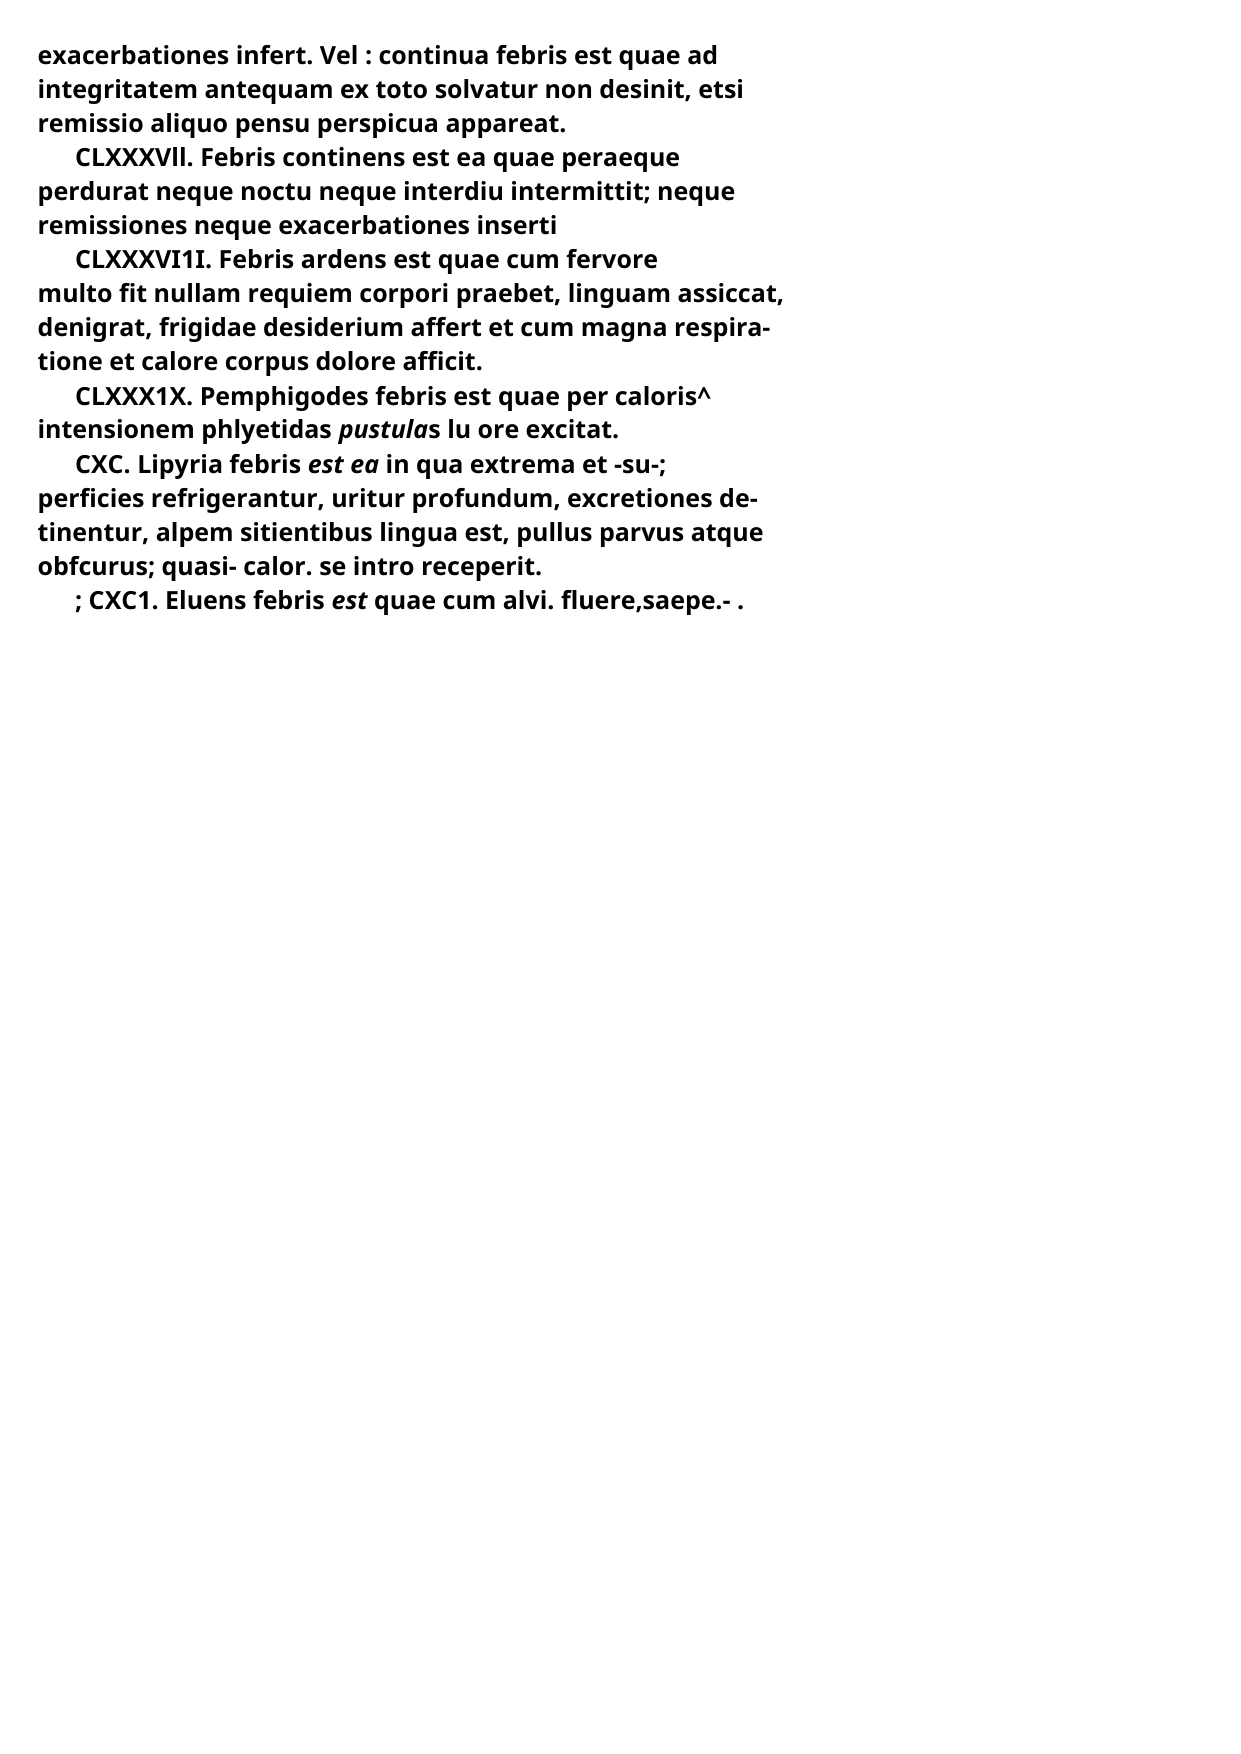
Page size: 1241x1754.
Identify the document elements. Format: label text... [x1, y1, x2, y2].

text ; CXC1. Eluens febris est quae cum alvi. fluere,saepe.- . [37, 582, 1203, 617]
text CLXXXVll. Febris continens est ea quae peraeque perdurat neque noctu neque interdiu intermittit; neque remissiones neque exacerbationes inserti [37, 140, 1203, 242]
text CLXXX1X. Pemphigodes febris est quae per caloris^ intensionem phlyetidas pustulas lu ore excitat. [37, 378, 1203, 446]
text CLXXXVI1I. Febris ardens est quae cum fervore multo fit nullam requiem corpori praebet, linguam assiccat, denigrat, frigidae desiderium affert et cum magna respira- tione et calore corpus dolore afficit. [37, 242, 1203, 378]
text exacerbationes infert. Vel : continua febris est quae ad integritatem antequam ex toto solvatur non desinit, etsi remissio aliquo pensu perspicua appareat. [37, 37, 1203, 140]
text CXC. Lipyria febris est ea in qua extrema et -su-; perficies refrigerantur, uritur profundum, excretiones de- tinentur, alpem sitientibus lingua est, pullus parvus atque obfcurus; quasi- calor. se intro receperit. [37, 446, 1203, 582]
